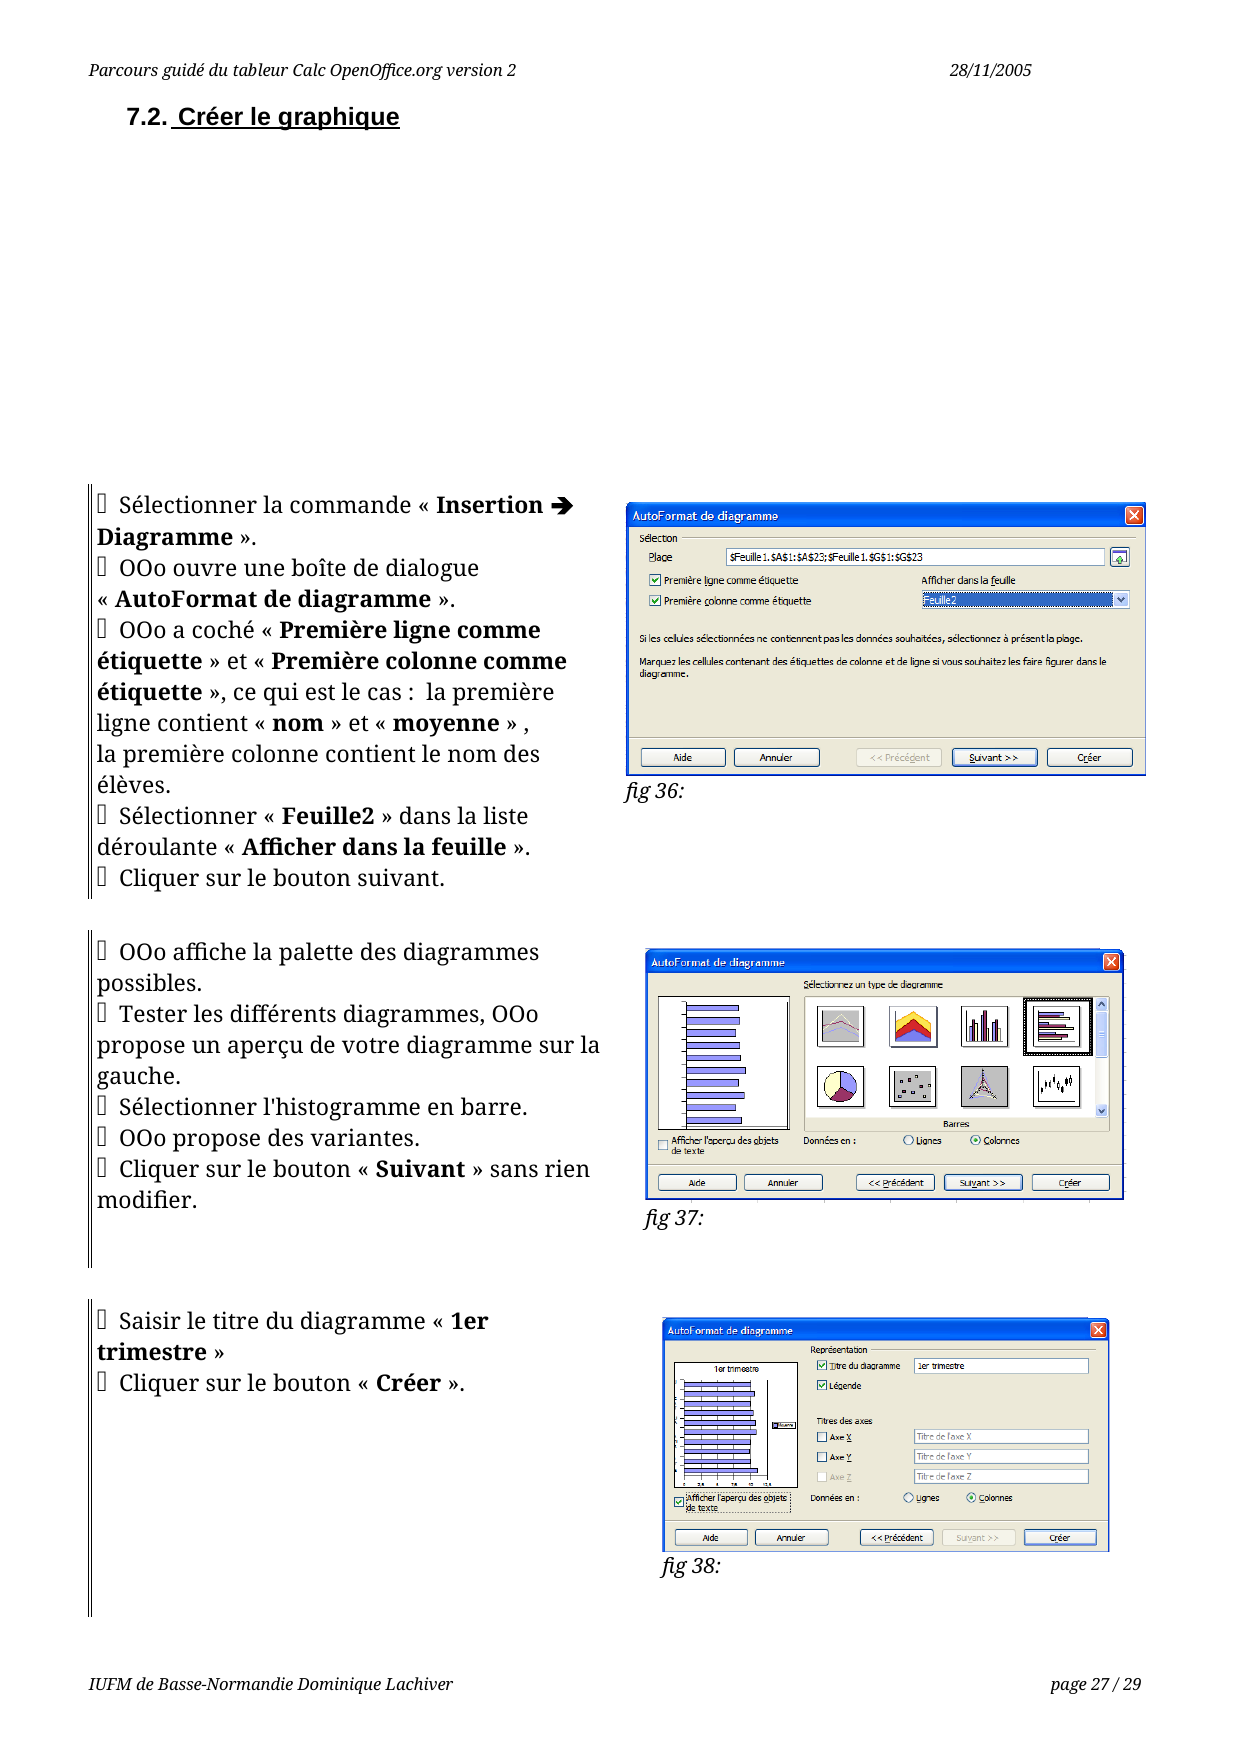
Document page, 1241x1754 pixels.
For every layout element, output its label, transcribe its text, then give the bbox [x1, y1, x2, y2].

table_header  OOo affiche la palette des diagrammes possibles.  Tester les différents diagrammes, OOo propose un aperçu de votre diagramme sur la gauche.  Sélectionner l'histogramme en barre.  OOo propose des variantes.  Cliquer sur le bouton « Suivant » sans rien modifier. [92, 930, 620, 1268]
subtitle Créer le graphique [126, 103, 1152, 131]
picture [645, 948, 1127, 1203]
table_header [620, 930, 1152, 1268]
table_header [620, 484, 1152, 489]
picture [662, 1317, 1110, 1552]
table_header  Saisir le titre du diagramme « 1er trimestre »  Cliquer sur le bouton « Créer ». [92, 1299, 620, 1617]
table_header [620, 490, 1152, 899]
picture [625, 502, 1146, 776]
table_header  Sélectionner la commande « Insertion  Diagramme ».  OOo ouvre une boîte de dialogue « AutoFormat de diagramme ».  OOo a coché « Première ligne comme étiquette » et « Première colonne comme étiquette », ce qui est le cas : la première ligne contient « nom » et « moyenne » , la première colonne contient le nom des élèves.  Sélectionner « Feuille2 » dans la liste déroulante « Afficher dans la feuille ».  Cliquer sur le bouton suivant. [92, 484, 620, 899]
table_header [620, 1318, 1152, 1617]
table_header [620, 1299, 1152, 1317]
